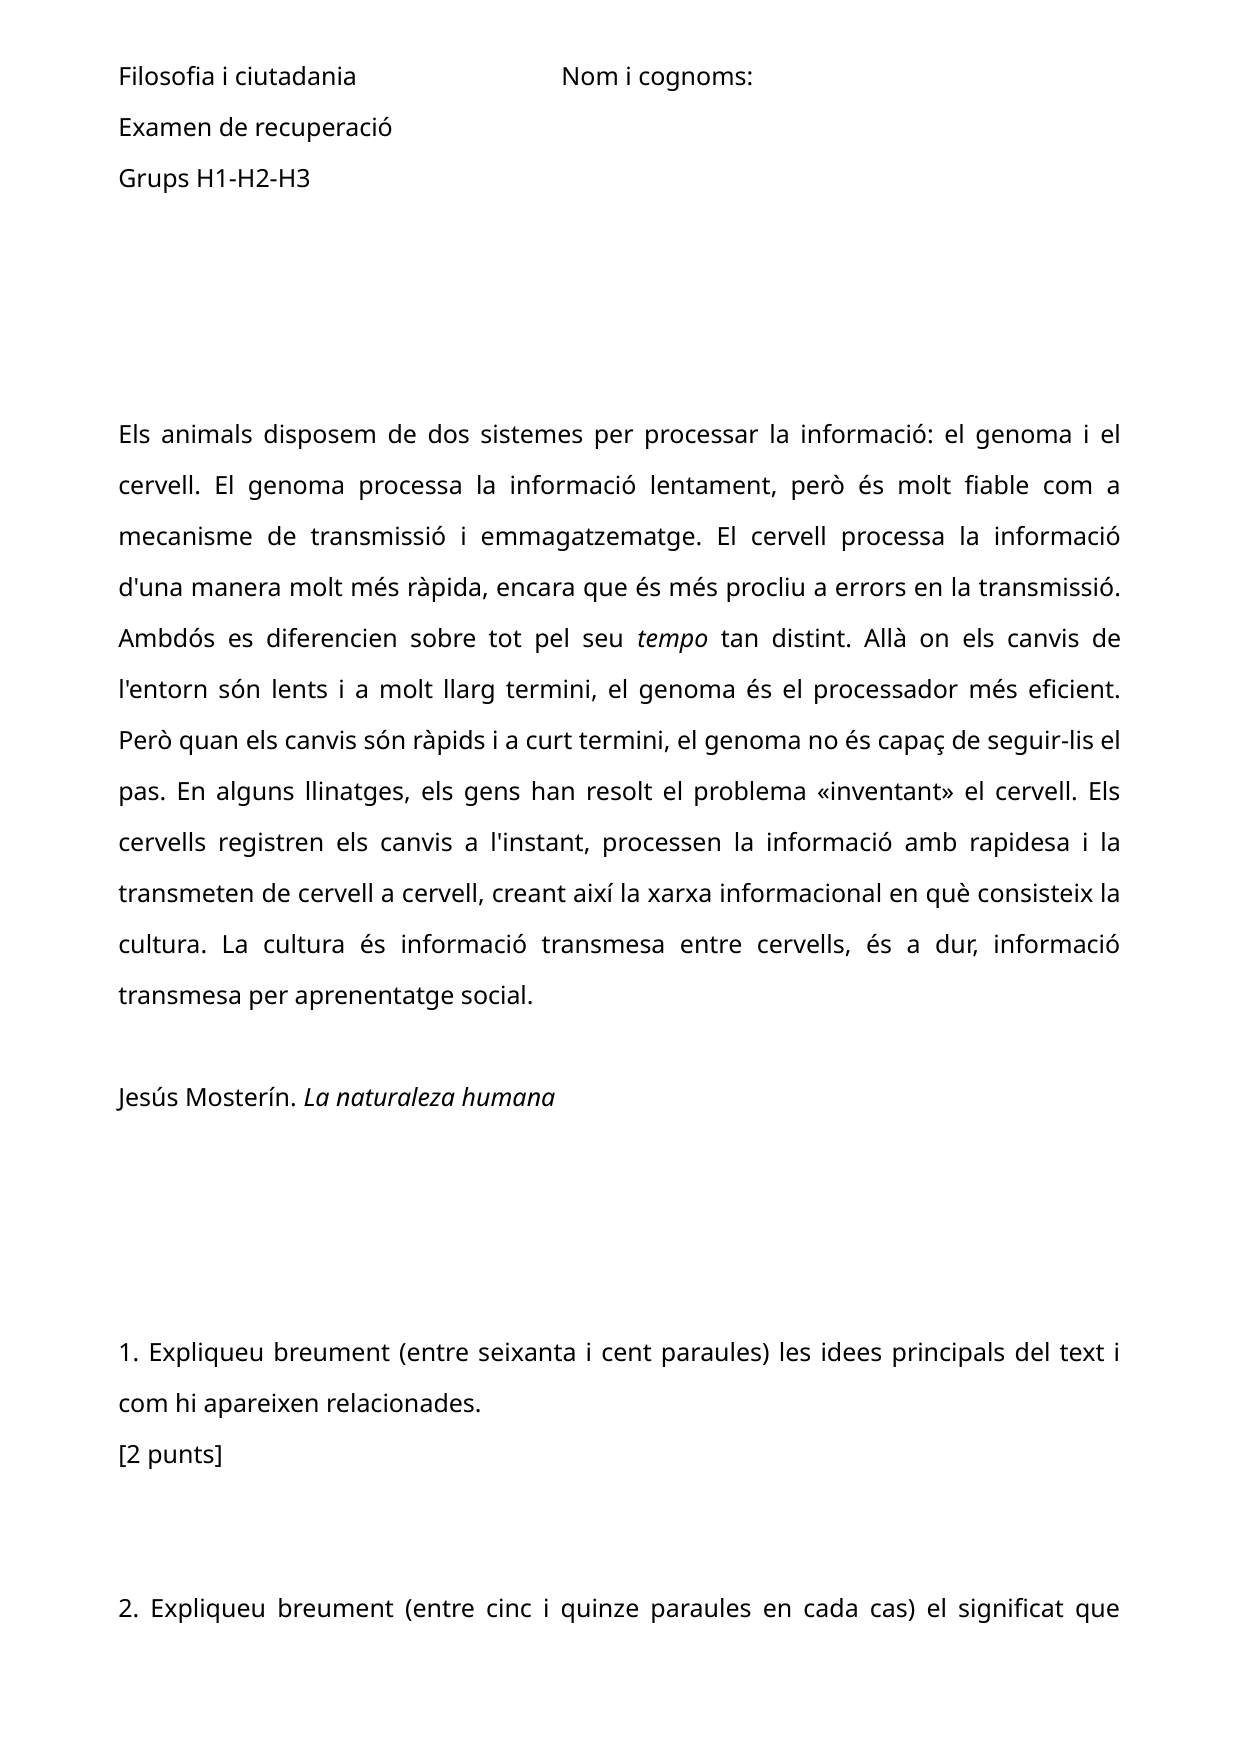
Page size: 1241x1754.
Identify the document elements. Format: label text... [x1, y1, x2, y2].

text 2. Expliqueu breument (entre cinc i quinze paraules en cada cas) el significat que [118, 1590, 1122, 1624]
text Grups H1-H2-H3 [118, 161, 1122, 195]
text Filosofia i ciutadania Nom i cognoms: [118, 59, 1122, 93]
text Examen de recuperació [118, 110, 1122, 144]
text Jesús Mosterín. La naturaleza humana [118, 1080, 1122, 1114]
text Els animals disposem de dos sistemes per processar la informació: el genoma i el cervell. El genoma processa la informació lentament, però és molt fiable com a mecanisme de transmissió i emmagatzematge. El cervell processa la informació d'una manera molt més ràpida, encara que és més procliu a errors en la transmissió. Ambdós es diferencien sobre tot pel seu tempo tan distint. Allà on els canvis de l'entorn són lents i a molt llarg termini, el genoma és el processador més eficient. Però quan els canvis són ràpids i a curt termini, el genoma no és capaç de seguir-lis el pas. En alguns llinatges, els gens han resolt el problema «inventant» el cervell. Els cervells registren els canvis a l'instant, processen la informació amb rapidesa i la transmeten de cervell a cervell, creant així la xarxa informacional en què consisteix la cultura. La cultura és informació transmesa entre cervells, és a dur, informació transmesa per aprenentatge social. [118, 416, 1122, 1012]
text [2 punts] [118, 1437, 1122, 1471]
text 1. Expliqueu breument (entre seixanta i cent paraules) les idees principals del text i com hi apareixen relacionades. [118, 1335, 1122, 1420]
